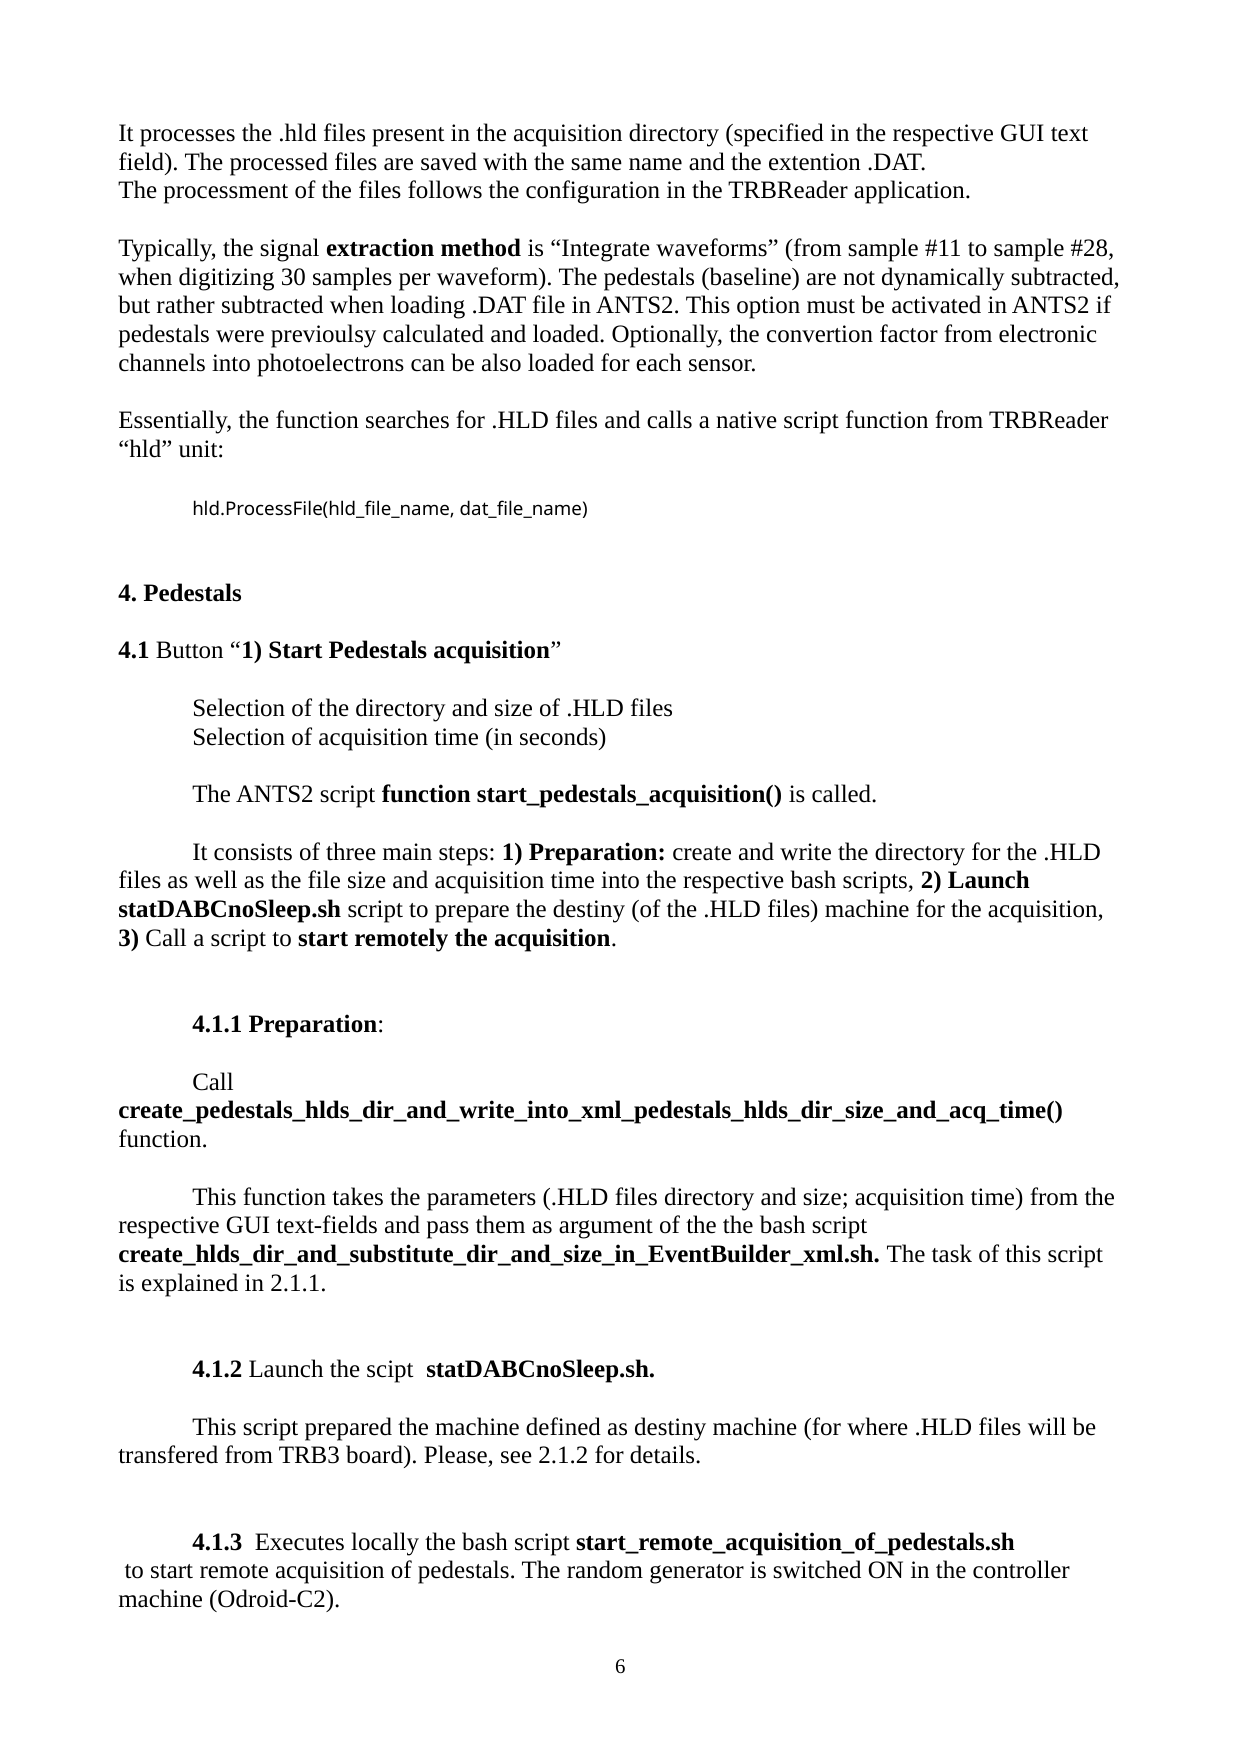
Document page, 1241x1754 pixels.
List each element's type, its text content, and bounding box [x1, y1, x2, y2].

text Selection of the directory and size of .HLD files [118, 693, 1122, 722]
text Selection of acquisition time (in seconds) [118, 722, 1122, 751]
text Typically, the signal extraction method is “Integrate waveforms” (from sample #11 to sample #28, when digitizing 30 samples per waveform). The pedestals (baseline) are not dynamically subtracted, but rather subtracted when loading .DAT file in ANTS2. This option must be activated in ANTS2 if pedestals were previoulsy calculated and loaded. Optionally, the convertion factor from electronic channels into photoelectrons can be also loaded for each sensor. [118, 233, 1122, 377]
text It processes the .hld files present in the acquisition directory (specified in the respective GUI text field). The processed files are saved with the same name and the extention .DAT. [118, 118, 1122, 176]
text hld.ProcessFile(hld_file_name, dat_file_name) [118, 492, 1122, 521]
text Call create_pedestals_hlds_dir_and_write_into_xml_pedestals_hlds_dir_size_and_acq_time() function. [118, 1067, 1122, 1153]
text 4.1.1 Preparation: [118, 1009, 1122, 1038]
text 4. Pedestals [118, 578, 1122, 607]
text This script prepared the machine defined as destiny machine (for where .HLD files will be transfered from TRB3 board). Please, see 2.1.2 for details. [118, 1412, 1122, 1469]
text The ANTS2 script function start_pedestals_acquisition() is called. [118, 779, 1122, 808]
text 4.1 Button “1) Start Pedestals acquisition” [118, 636, 1122, 664]
text 4.1.2 Launch the scipt statDABCnoSleep.sh. [118, 1354, 1122, 1383]
text It consists of three main steps: 1) Preparation: create and write the directory for the .HLD files as well as the file size and acquisition time into the respective bash scripts, 2) Launch statDABCnoSleep.sh script to prepare the destiny (of the .HLD files) machine for the acquisition, 3) Call a script to start remotely the acquisition. [118, 837, 1122, 952]
text Essentially, the function searches for .HLD files and calls a native script function from TRBReader “hld” unit: [118, 406, 1122, 463]
text to start remote acquisition of pedestals. The random generator is switched ON in the controller machine (Odroid-C2). [118, 1556, 1122, 1613]
text This function takes the parameters (.HLD files directory and size; acquisition time) from the respective GUI text-fields and pass them as argument of the the bash script create_hlds_dir_and_substitute_dir_and_size_in_EventBuilder_xml.sh. The task of this script is explained in 2.1.1. [118, 1182, 1122, 1297]
text 4.1.3 Executes locally the bash script start_remote_acquisition_of_pedestals.sh [118, 1527, 1122, 1556]
text The processment of the files follows the configuration in the TRBReader application. [118, 176, 1122, 204]
